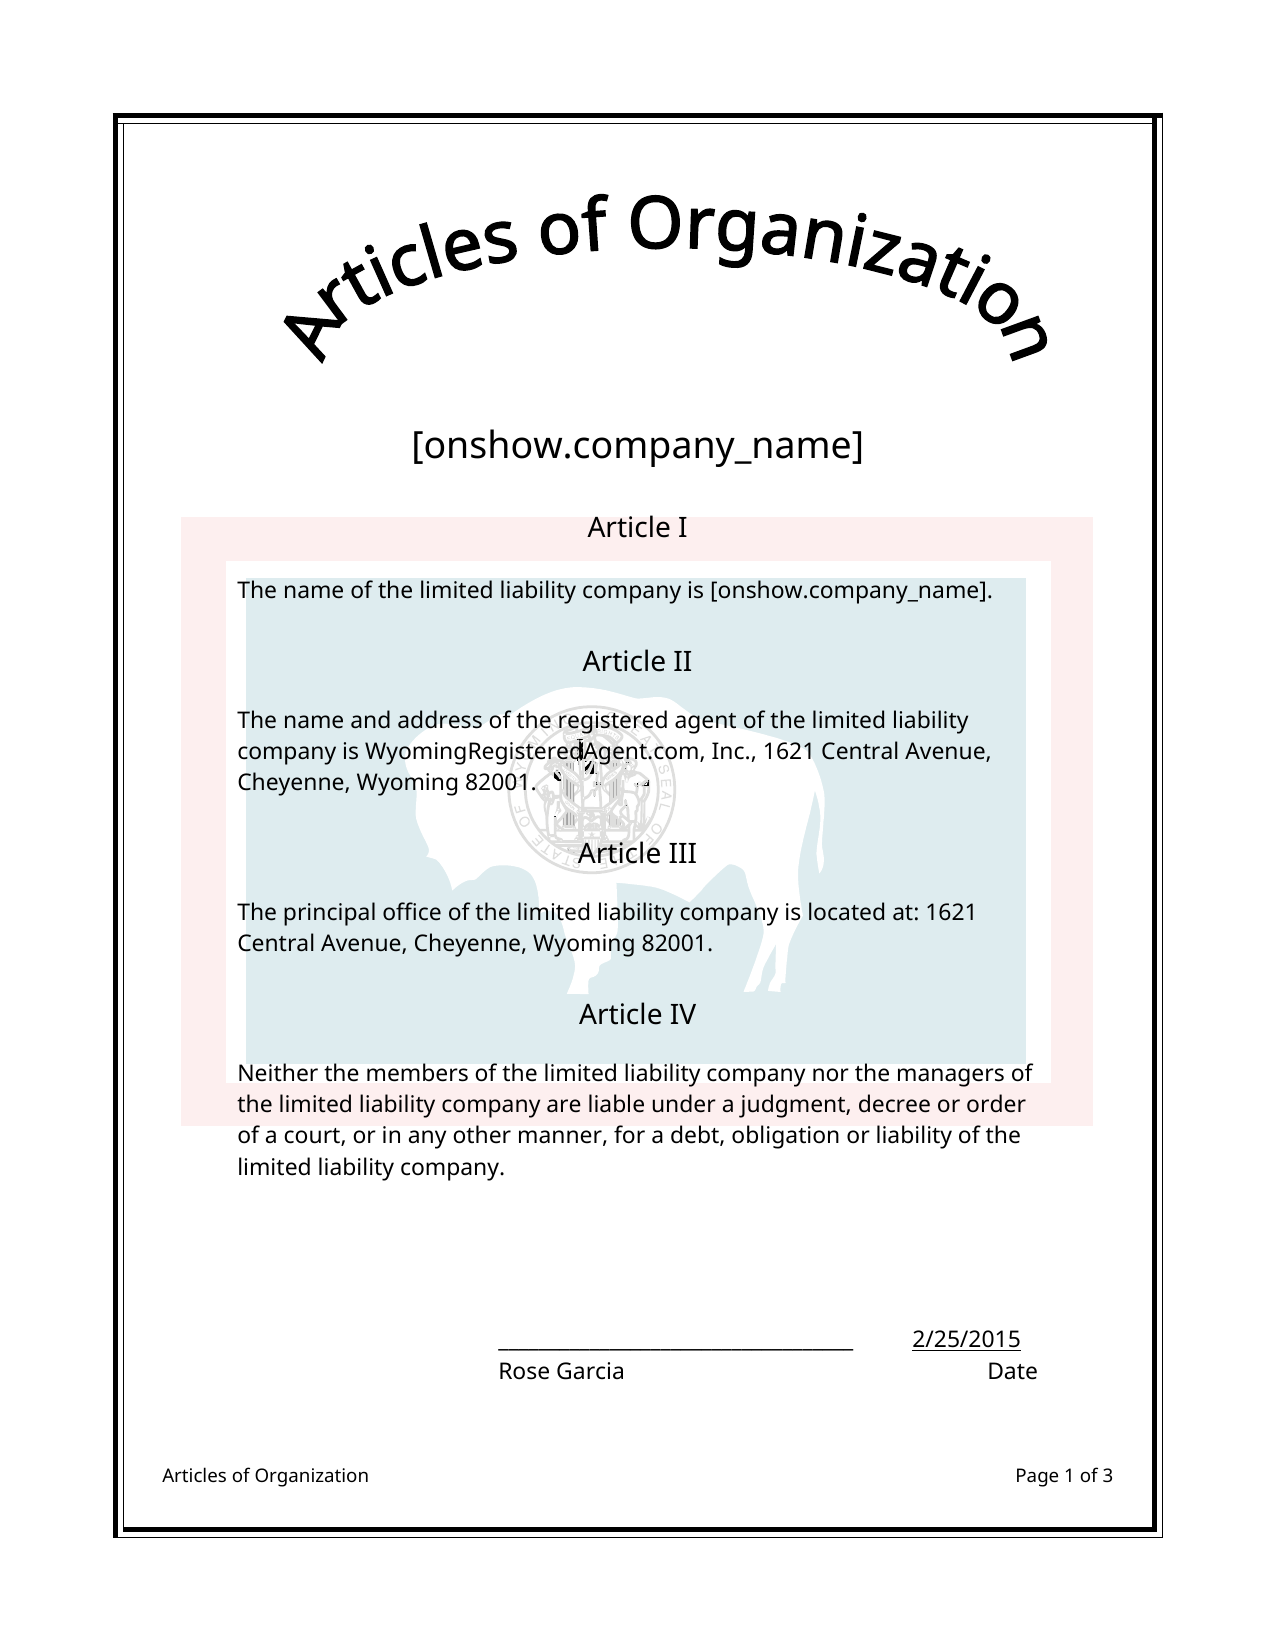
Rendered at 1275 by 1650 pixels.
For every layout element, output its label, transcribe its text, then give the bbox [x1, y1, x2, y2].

text The principal office of the limited liability company is located at: 1621 Central Avenue, Cheyenne, Wyoming 82001. [237, 896, 1038, 958]
text The name and address of the registered agent of the limited liability company is WyomingRegisteredAgent.com, Inc., 1621 Central Avenue, Cheyenne, Wyoming 82001. [237, 704, 1038, 798]
text Article I [237, 507, 1038, 546]
text [onshow.company_name] [162, 419, 1113, 470]
text Neither the members of the limited liability company nor the managers of the limited liability company are liable under a judgment, decree or order of a court, or in any other manner, for a debt, obligation or liability of the limited liability company. [237, 1057, 1038, 1182]
text ___________________________________ 2/25/2015 Rose Garcia Date [498, 1323, 1099, 1386]
text Article IV [237, 994, 1038, 1033]
text Article II [237, 642, 1038, 680]
text Article III [237, 834, 1038, 872]
text The name of the limited liability company is [onshow.company_name]. [237, 574, 1038, 606]
